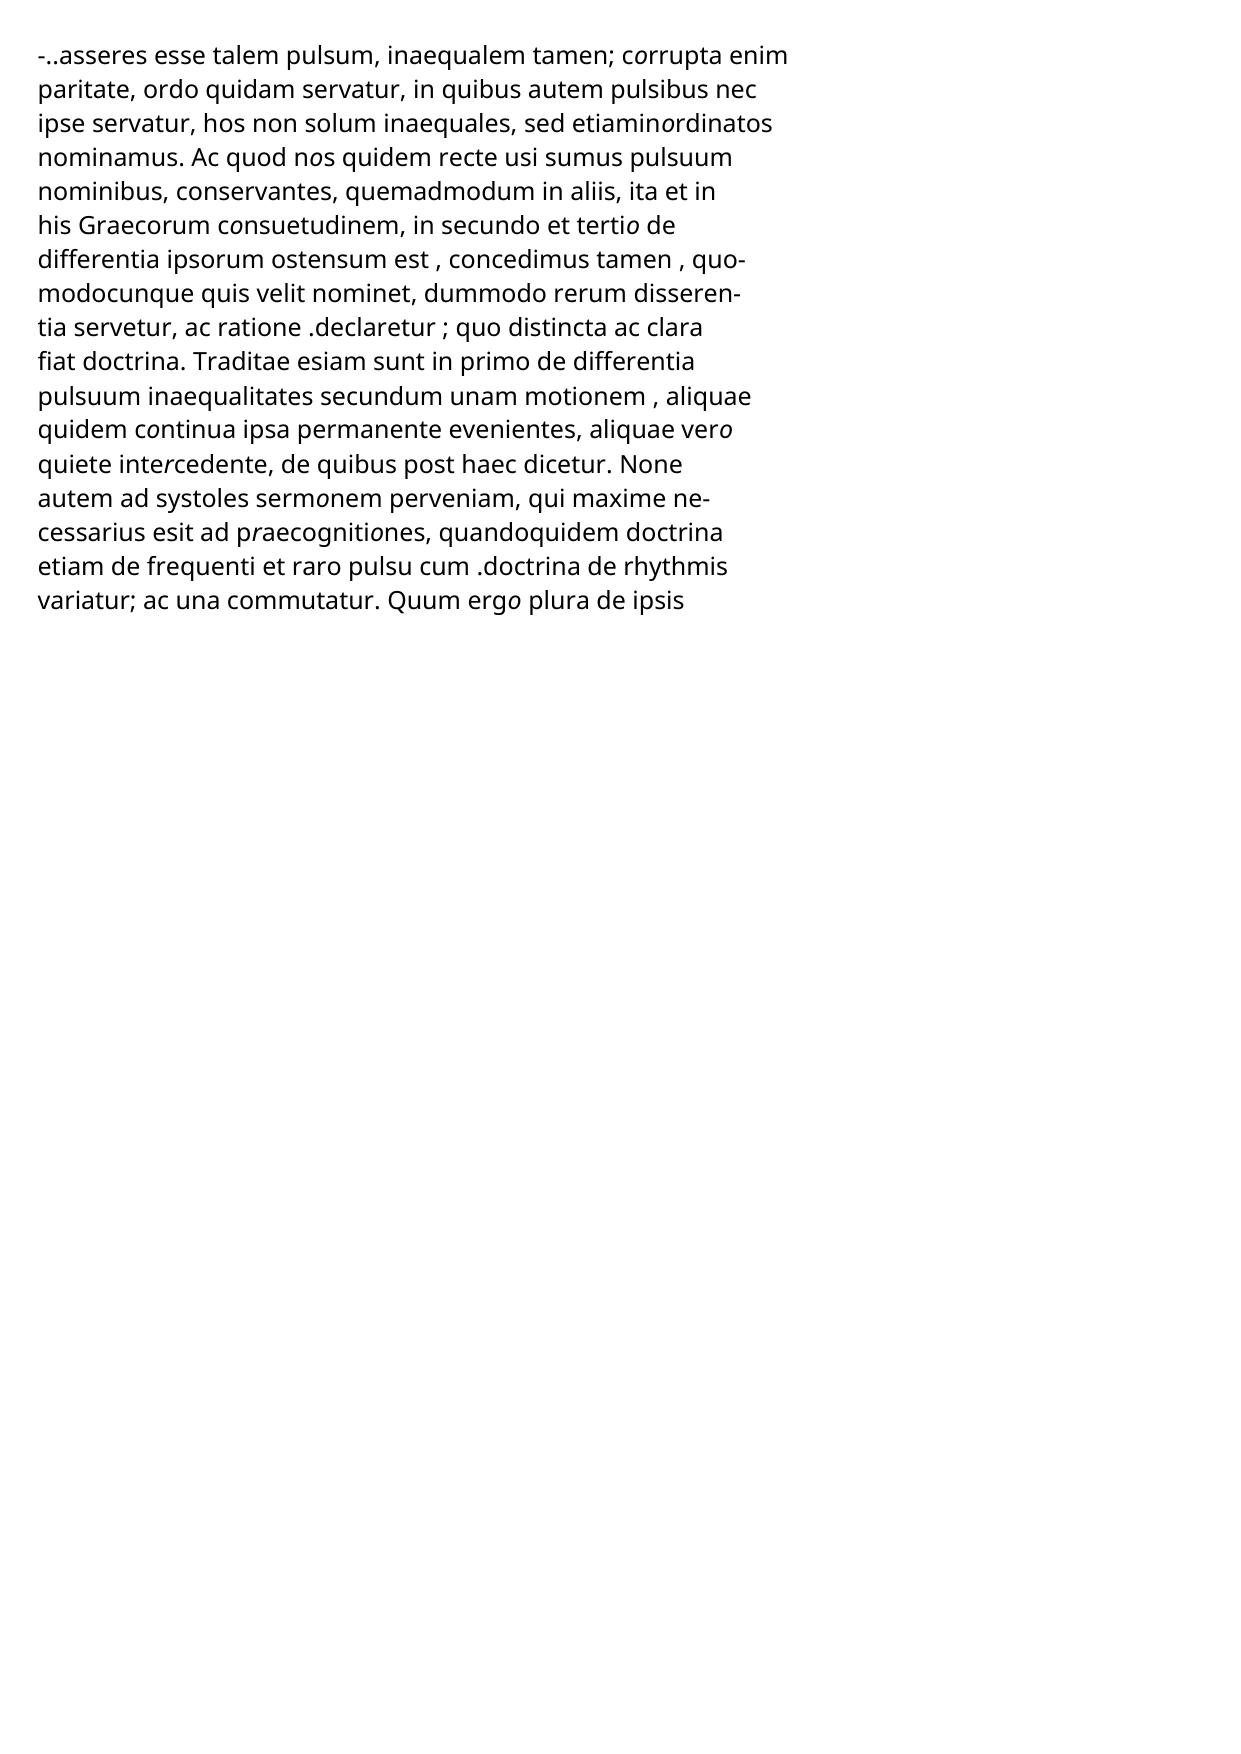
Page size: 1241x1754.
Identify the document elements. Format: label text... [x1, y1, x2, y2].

text -..asseres esse talem pulsum, inaequalem tamen; corrupta enim paritate, ordo quidam servatur, in quibus autem pulsibus nec ipse servatur, hos non solum inaequales, sed etiaminordinatos nominamus. Ac quod nos quidem recte usi sumus pulsuum nominibus, conservantes, quemadmodum in aliis, ita et in his Graecorum consuetudinem, in secundo et tertio de differentia ipsorum ostensum est , concedimus tamen , quo- modocunque quis velit nominet, dummodo rerum disseren- tia servetur, ac ratione .declaretur ; quo distincta ac clara fiat doctrina. Traditae esiam sunt in primo de differentia pulsuum inaequalitates secundum unam motionem , aliquae quidem continua ipsa permanente evenientes, aliquae vero quiete intercedente, de quibus post haec dicetur. None autem ad systoles sermonem perveniam, qui maxime ne- cessarius esit ad praecognitiones, quandoquidem doctrina etiam de frequenti et raro pulsu cum .doctrina de rhythmis variatur; ac una commutatur. Quum ergo plura de ipsis [37, 37, 1203, 617]
